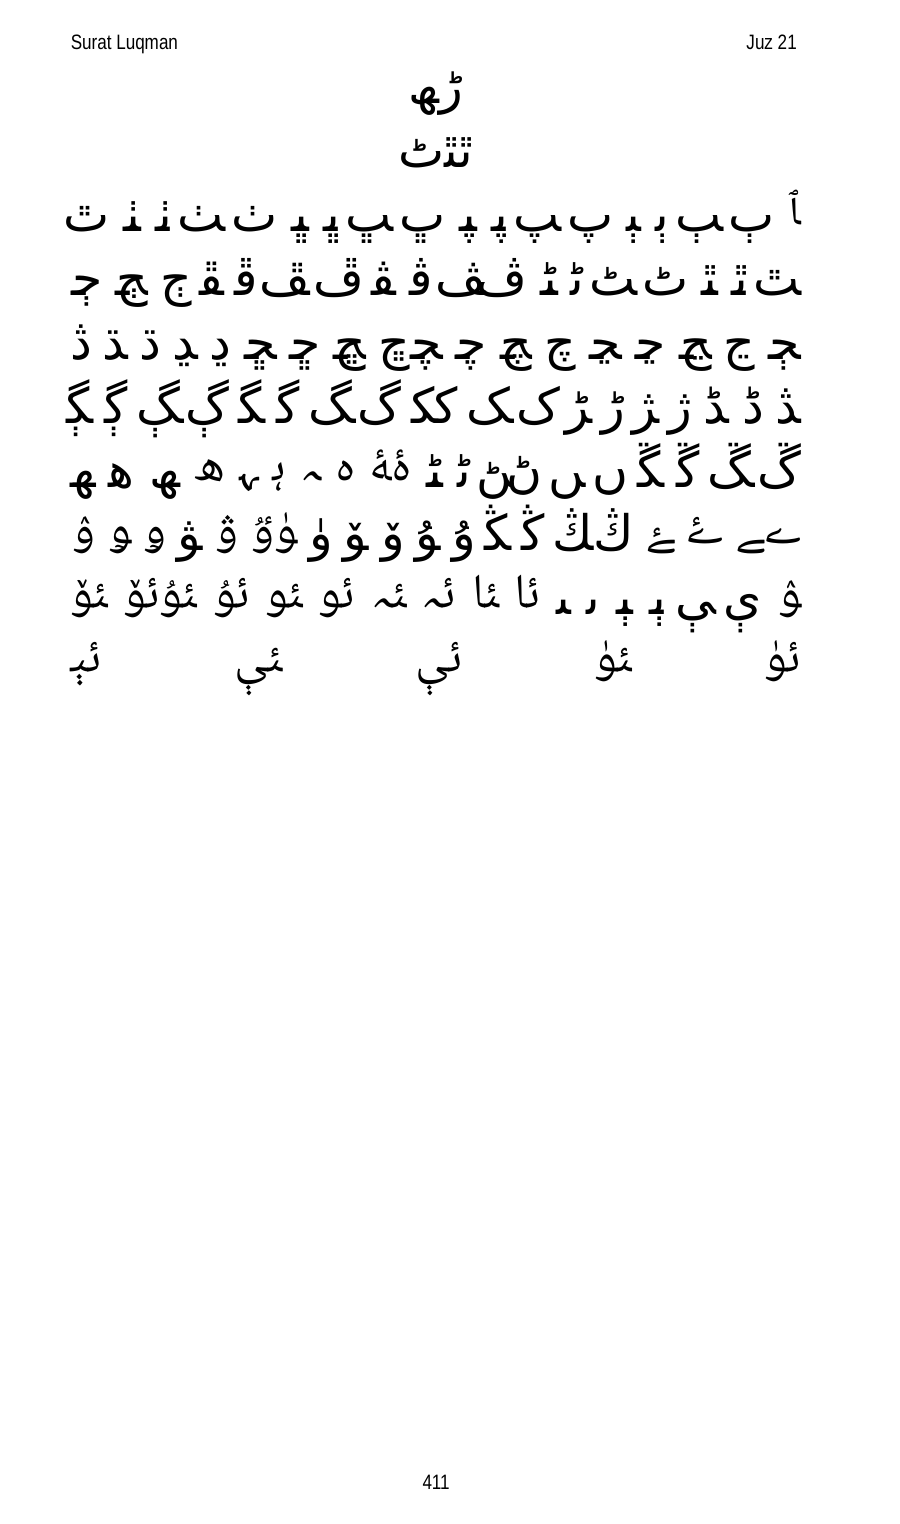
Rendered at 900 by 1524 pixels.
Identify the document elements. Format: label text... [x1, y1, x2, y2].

text ﮌﮫ [71, 60, 801, 124]
text ﭤﭥﭦ [71, 124, 801, 188]
text ﭑ ﭒ ﭓ ﭔ ﭕ ﭖ ﭗ ﭘ ﭙ ﭚ ﭛ ﭜ ﭝ ﭞ ﭟ ﭠ ﭡ ﭢ ﭣ ﭤ ﭥ ﭦ ﭧ ﭨ ﭩ ﭪﭫ ﭬ ﭭ ﭮ ﭯ ﭰ ﭱ ﭲ ﭳ ﭴ ﭵ ﭶ ﭷ ﭸ ﭹ ﭺ ﭻ ﭼ ﭽﭾ ﭿ ﮀ ﮁ ﮂ ﮃ ﮄ ﮅ ﮆ ﮇ ﮈ ﮉ ﮊ ﮋ ﮌ ﮍ ﮎ ﮏ ﮐﮑ ﮒ ﮓ ﮔ ﮕ ﮖ ﮗ ﮘ ﮙ ﮚ ﮛ ﮜ ﮝ ﮞ ﮟ ﮠﮡ ﮢ ﮣ ﮤﮥ ﮦ ﮧ ﮨ ﮩ ﮪ ﮫ ﮬ ﮭ ﮮﮯ ﮰ ﮱ ﯓ ﯔ ﯕ ﯖ ﯗ ﯘ ﯙ ﯚ ﯛ ﯜﯝ ﯞ ﯟ ﯠ ﯡ ﯢ ﯣ ﯤ ﯥ ﯦ ﯧ ﯨ ﯩ ﯪ ﯫ ﯬ ﯭ ﯮ ﯯ ﯰ ﯱﯲ ﯳ ﯴ ﯵ ﯶ ﯷ ﯸ [71, 188, 801, 698]
